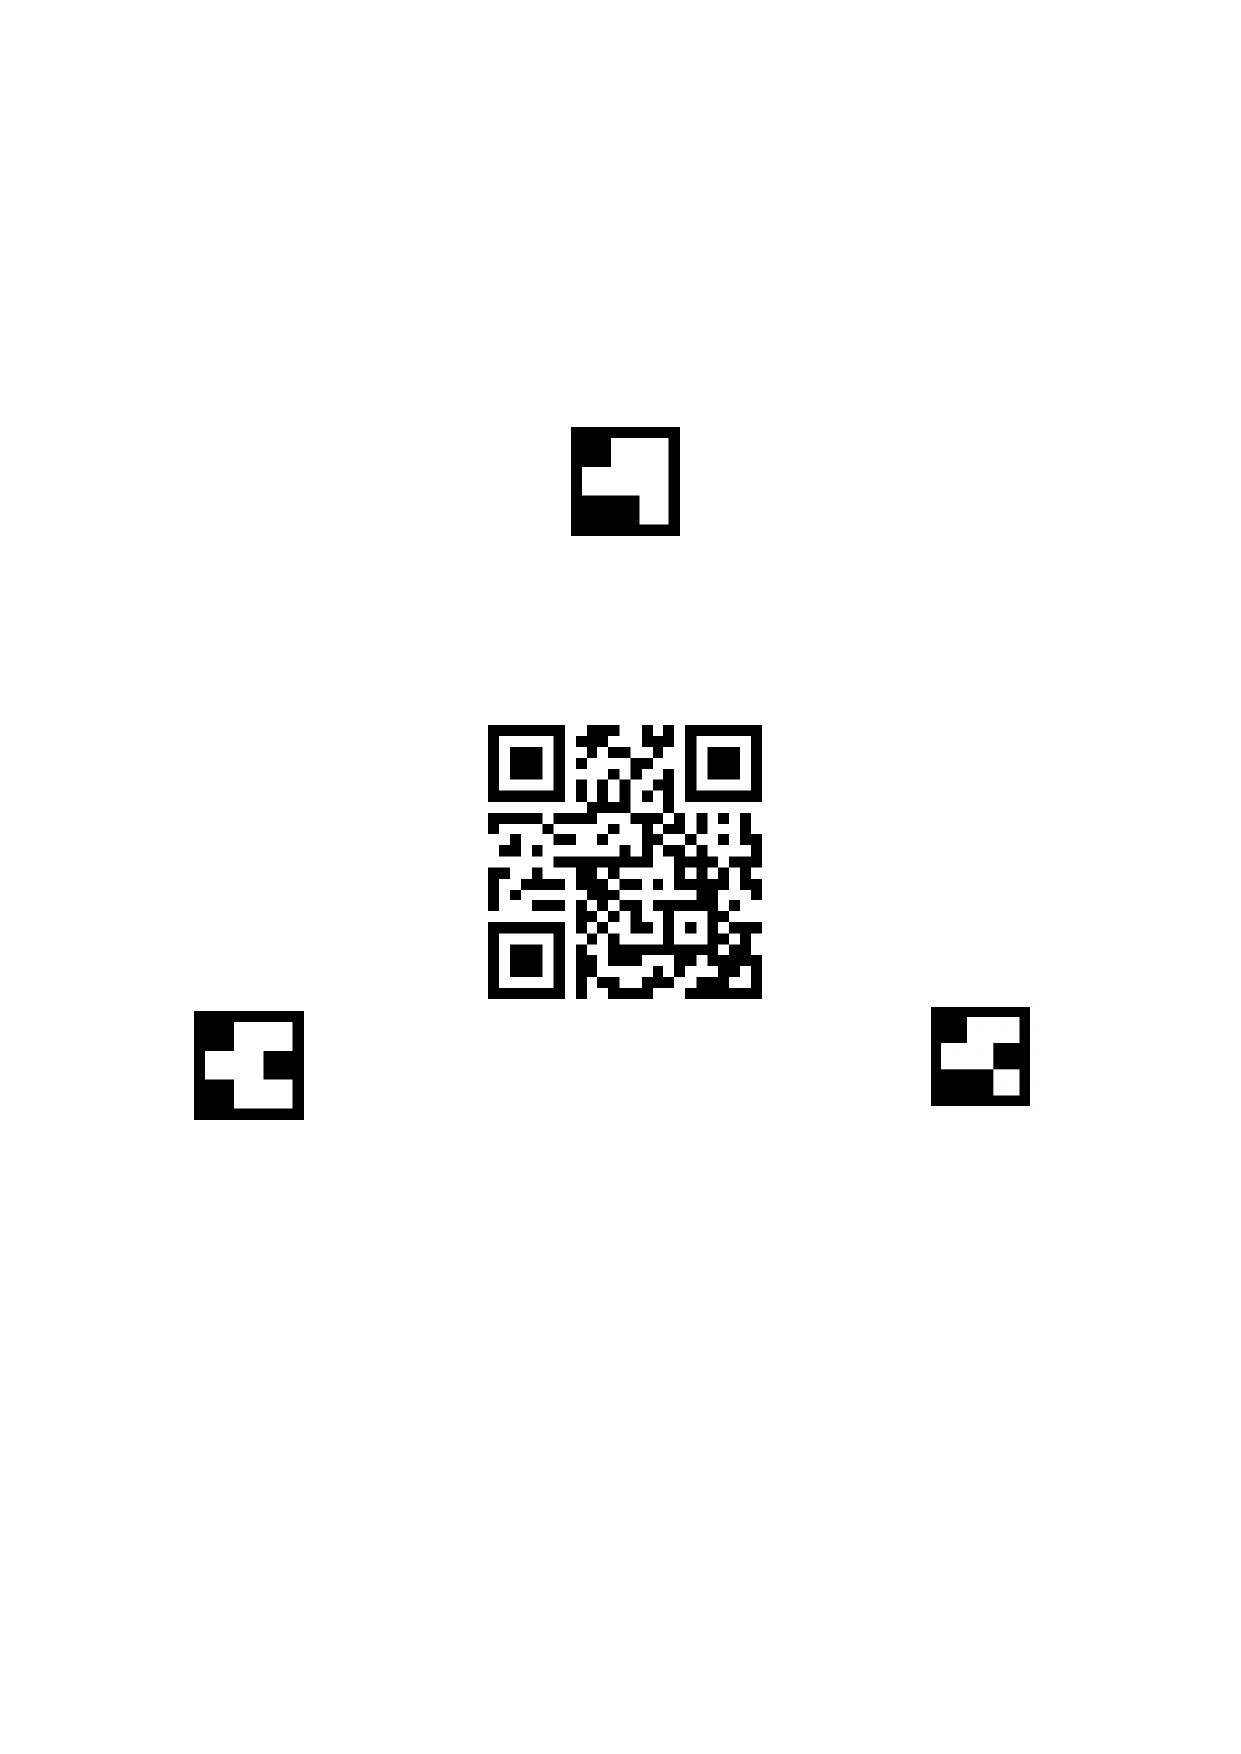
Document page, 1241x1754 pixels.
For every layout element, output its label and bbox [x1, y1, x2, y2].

picture [183, 1000, 314, 1130]
picture [921, 997, 1039, 1115]
picture [477, 714, 773, 1010]
picture [560, 416, 690, 546]
